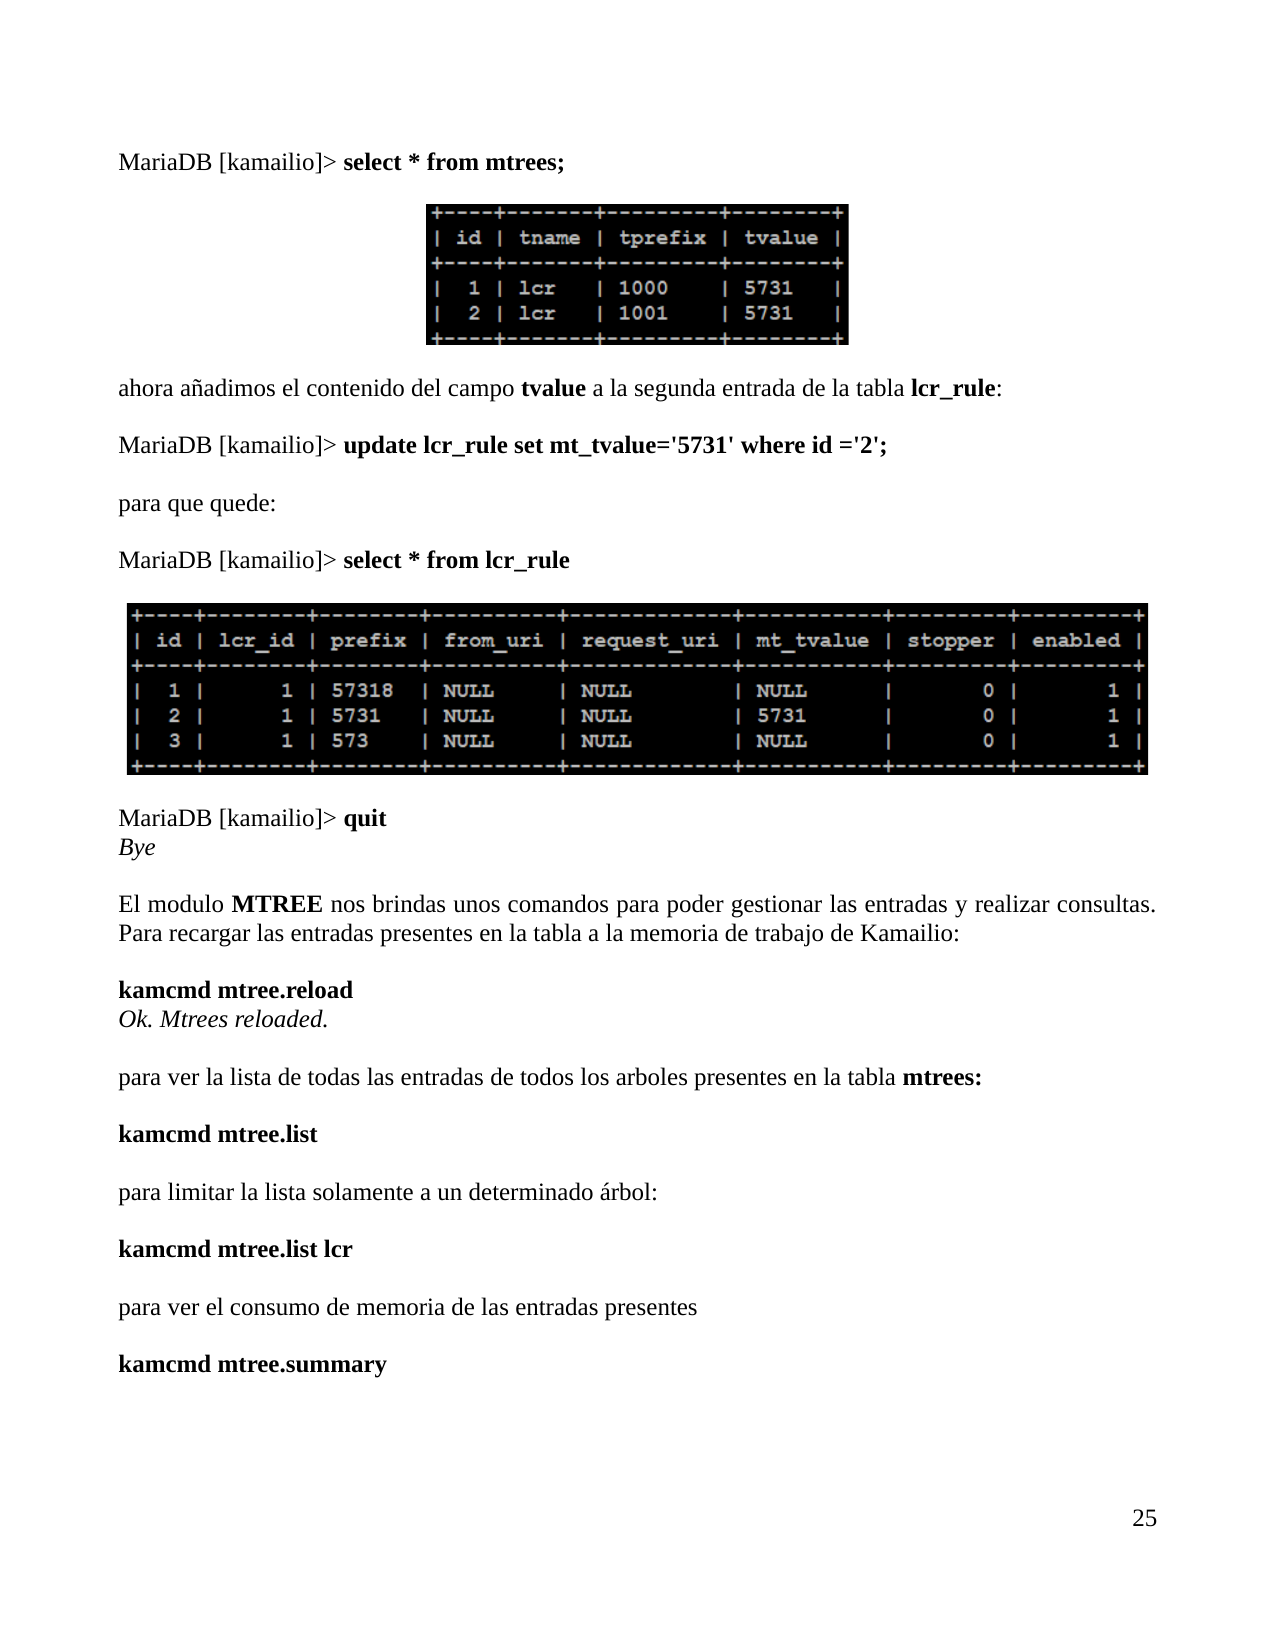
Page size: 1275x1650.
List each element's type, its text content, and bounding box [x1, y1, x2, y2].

text Bye [118, 832, 1157, 861]
picture [126, 603, 1149, 775]
text MariaDB [kamailio]> update lcr_rule set mt_tvalue='5731' where id ='2'; [118, 431, 1157, 459]
text para limitar la lista solamente a un determinado árbol: [118, 1177, 1157, 1206]
text para ver la lista de todas las entradas de todos los arboles presentes en la tabla mtrees: [118, 1062, 1157, 1091]
text kamcmd mtree.list lcr [118, 1234, 1157, 1263]
text Ok. Mtrees reloaded. [118, 1004, 1157, 1033]
text kamcmd mtree.reload [118, 976, 1157, 1004]
text El modulo MTREE nos brindas unos comandos para poder gestionar las entradas y realizar consultas. Para recargar las entradas presentes en la tabla a la memoria de trabajo de Kamailio: [118, 889, 1157, 947]
text kamcmd mtree.summary [118, 1349, 1157, 1378]
text MariaDB [kamailio]> select * from lcr_rule [118, 546, 1157, 574]
text kamcmd mtree.list [118, 1119, 1157, 1148]
text para ver el consumo de memoria de las entradas presentes [118, 1292, 1157, 1321]
picture [426, 204, 849, 345]
text ahora añadimos el contenido del campo tvalue a la segunda entrada de la tabla lcr_rule: [118, 373, 1157, 402]
text MariaDB [kamailio]> select * from mtrees; [118, 147, 1157, 176]
text para que quede: [118, 488, 1157, 517]
text MariaDB [kamailio]> quit [118, 803, 1157, 832]
